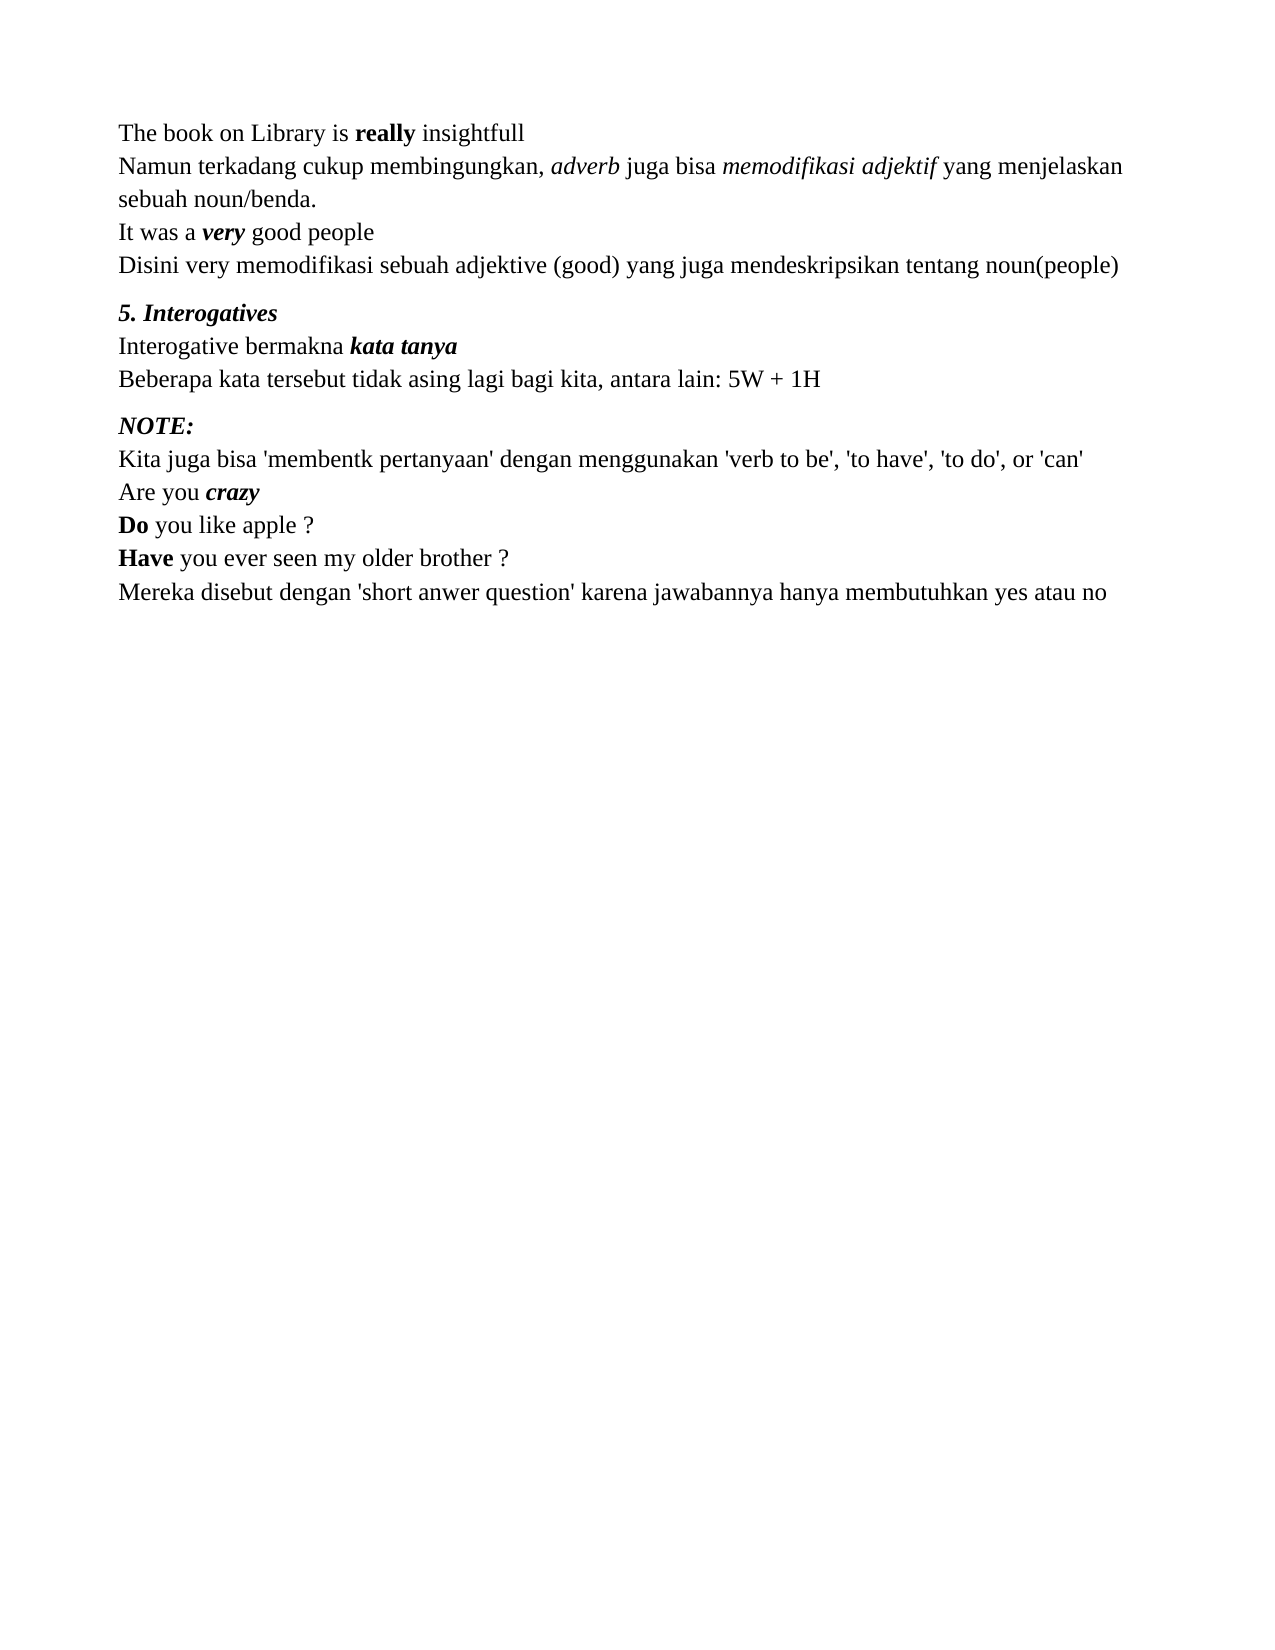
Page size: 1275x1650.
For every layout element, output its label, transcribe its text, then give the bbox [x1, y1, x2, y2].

text 5. Interogatives Interogative bermakna kata tanya Beberapa kata tersebut tidak asing lagi bagi kita, antara lain: 5W + 1H [118, 298, 1157, 393]
text NOTE: Kita juga bisa 'membentk pertanyaan' dengan menggunakan 'verb to be', 'to have', 'to do', or 'can' Are you crazy Do you like apple ? Have you ever seen my older brother ? Mereka disebut dengan 'short anwer question' karena jawabannya hanya membutuhkan yes atau no [118, 411, 1157, 605]
text The book on Library is really insightfull Namun terkadang cukup membingungkan, adverb juga bisa memodifikasi adjektif yang menjelaskan sebuah noun/benda. It was a very good people Disini very memodifikasi sebuah adjektive (good) yang juga mendeskripsikan tentang noun(people) [118, 118, 1157, 279]
